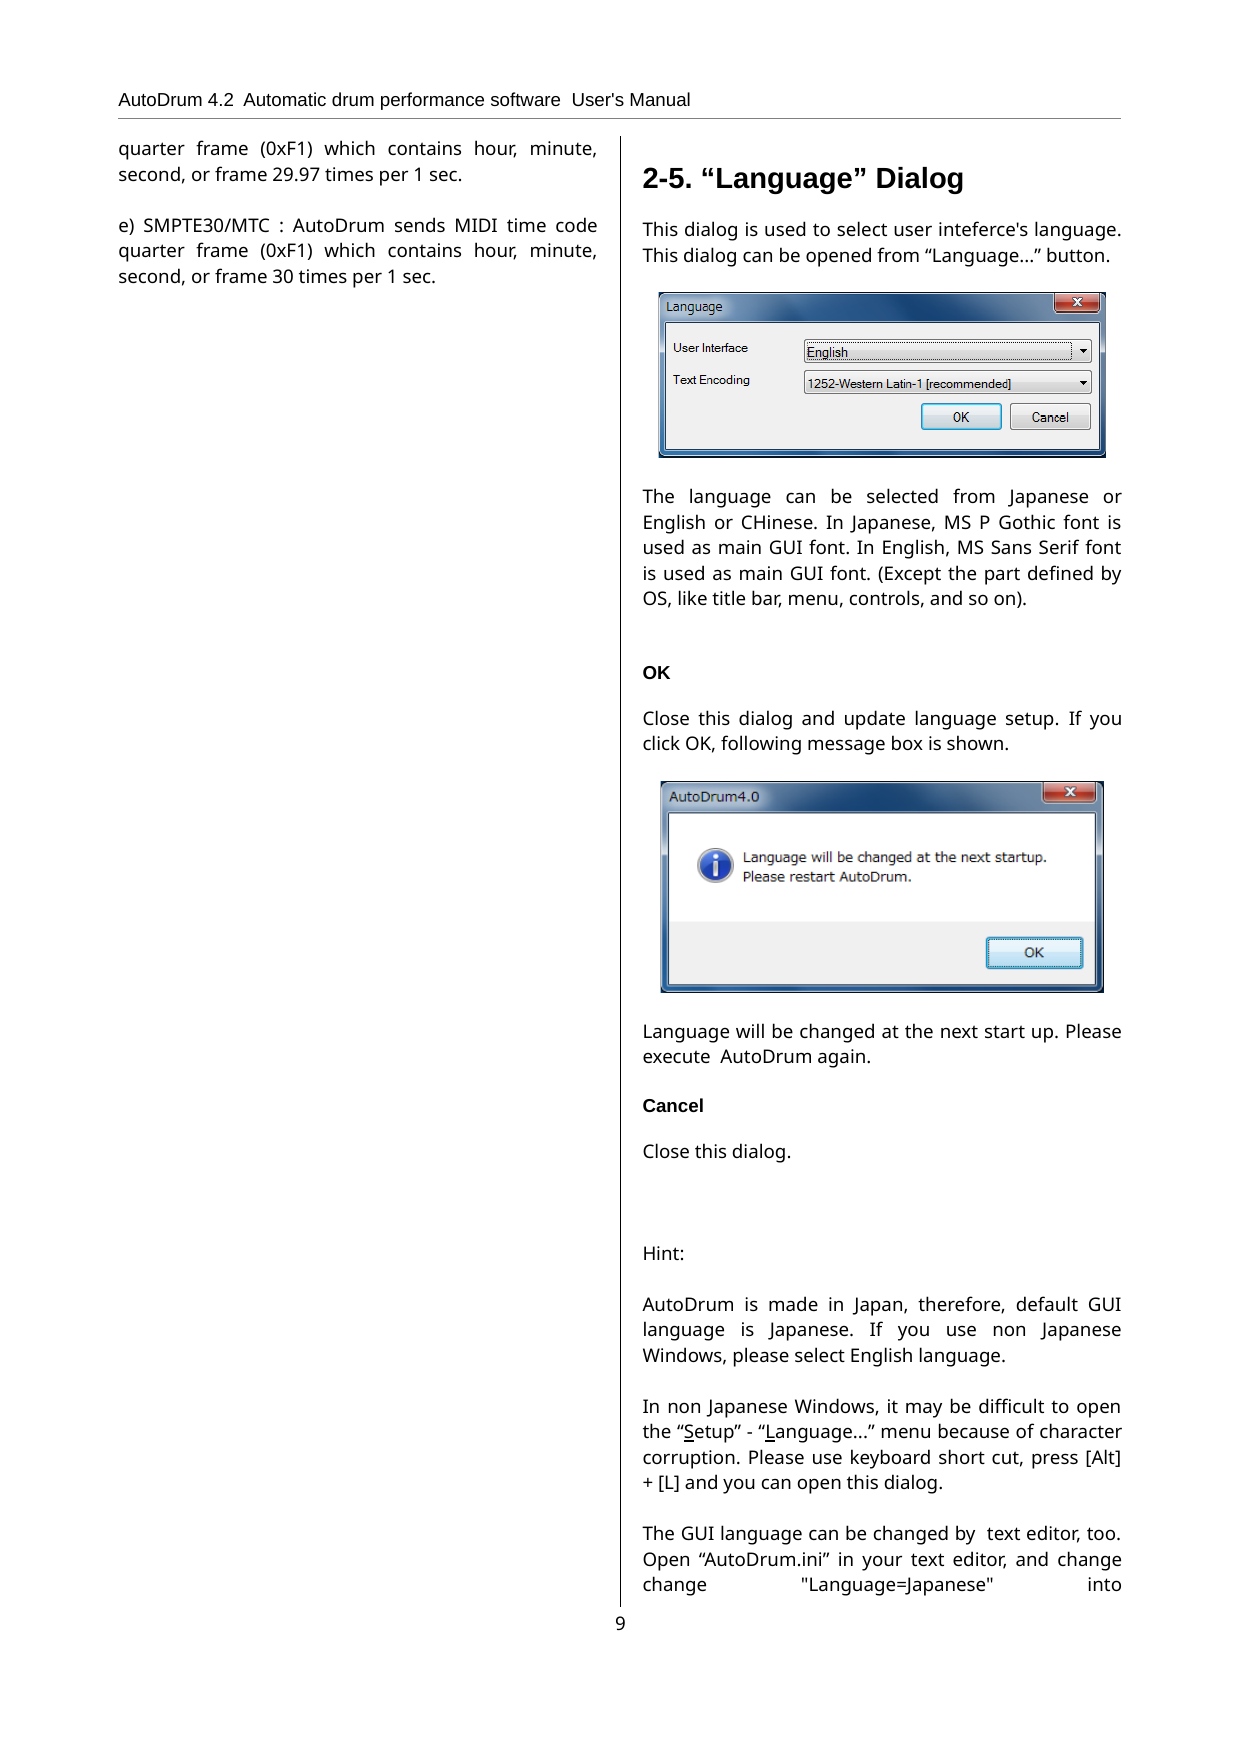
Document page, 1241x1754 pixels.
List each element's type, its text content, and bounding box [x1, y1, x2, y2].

text AutoDrum is made in Japan, therefore, default GUI language is Japanese. If you use non Japanese Windows, please select English language. [642, 1291, 1122, 1368]
text Close this dialog. [642, 1138, 1122, 1163]
text Close this dialog and update language setup. If you click OK, following message box is shown. [642, 705, 1122, 756]
picture [658, 292, 1106, 458]
text In non Japanese Windows, it may be difficult to open the “Setup” - “Language...” menu because of character corruption. Please use keyboard short cut, press [Alt] + [L] and you can open this dialog. [642, 1393, 1122, 1495]
text This dialog is used to select user inteferce's language. This dialog can be opened from “Language...” button. [642, 216, 1122, 267]
text Language will be changed at the next start up. Please execute AutoDrum again. [642, 1018, 1122, 1069]
text e) SMPTE30/MTC : AutoDrum sends MIDI time code quarter frame (0xF1) which contains hour, minute, second, or frame 30 times per 1 sec. [118, 212, 598, 289]
subtitle 2-5. “Language” Dialog [642, 161, 1122, 195]
text quarter frame (0xF1) which contains hour, minute, second, or frame 29.97 times per 1 sec. [118, 136, 598, 187]
text The GUI language can be changed by text editor, too. Open “AutoDrum.ini” in your text editor, and change change "Language=Japanese" into [642, 1521, 1122, 1597]
text OK [642, 662, 1122, 684]
text The language can be selected from Japanese or English or CHinese. In Japanese, MS P Gothic font is used as main GUI font. In English, MS Sans Serif font is used as main GUI font. (Except the part defined by OS, like title bar, menu, controls, and so on). [642, 483, 1122, 611]
text Hint: [642, 1240, 1122, 1266]
text Cancel [642, 1095, 1122, 1116]
picture [660, 781, 1104, 993]
